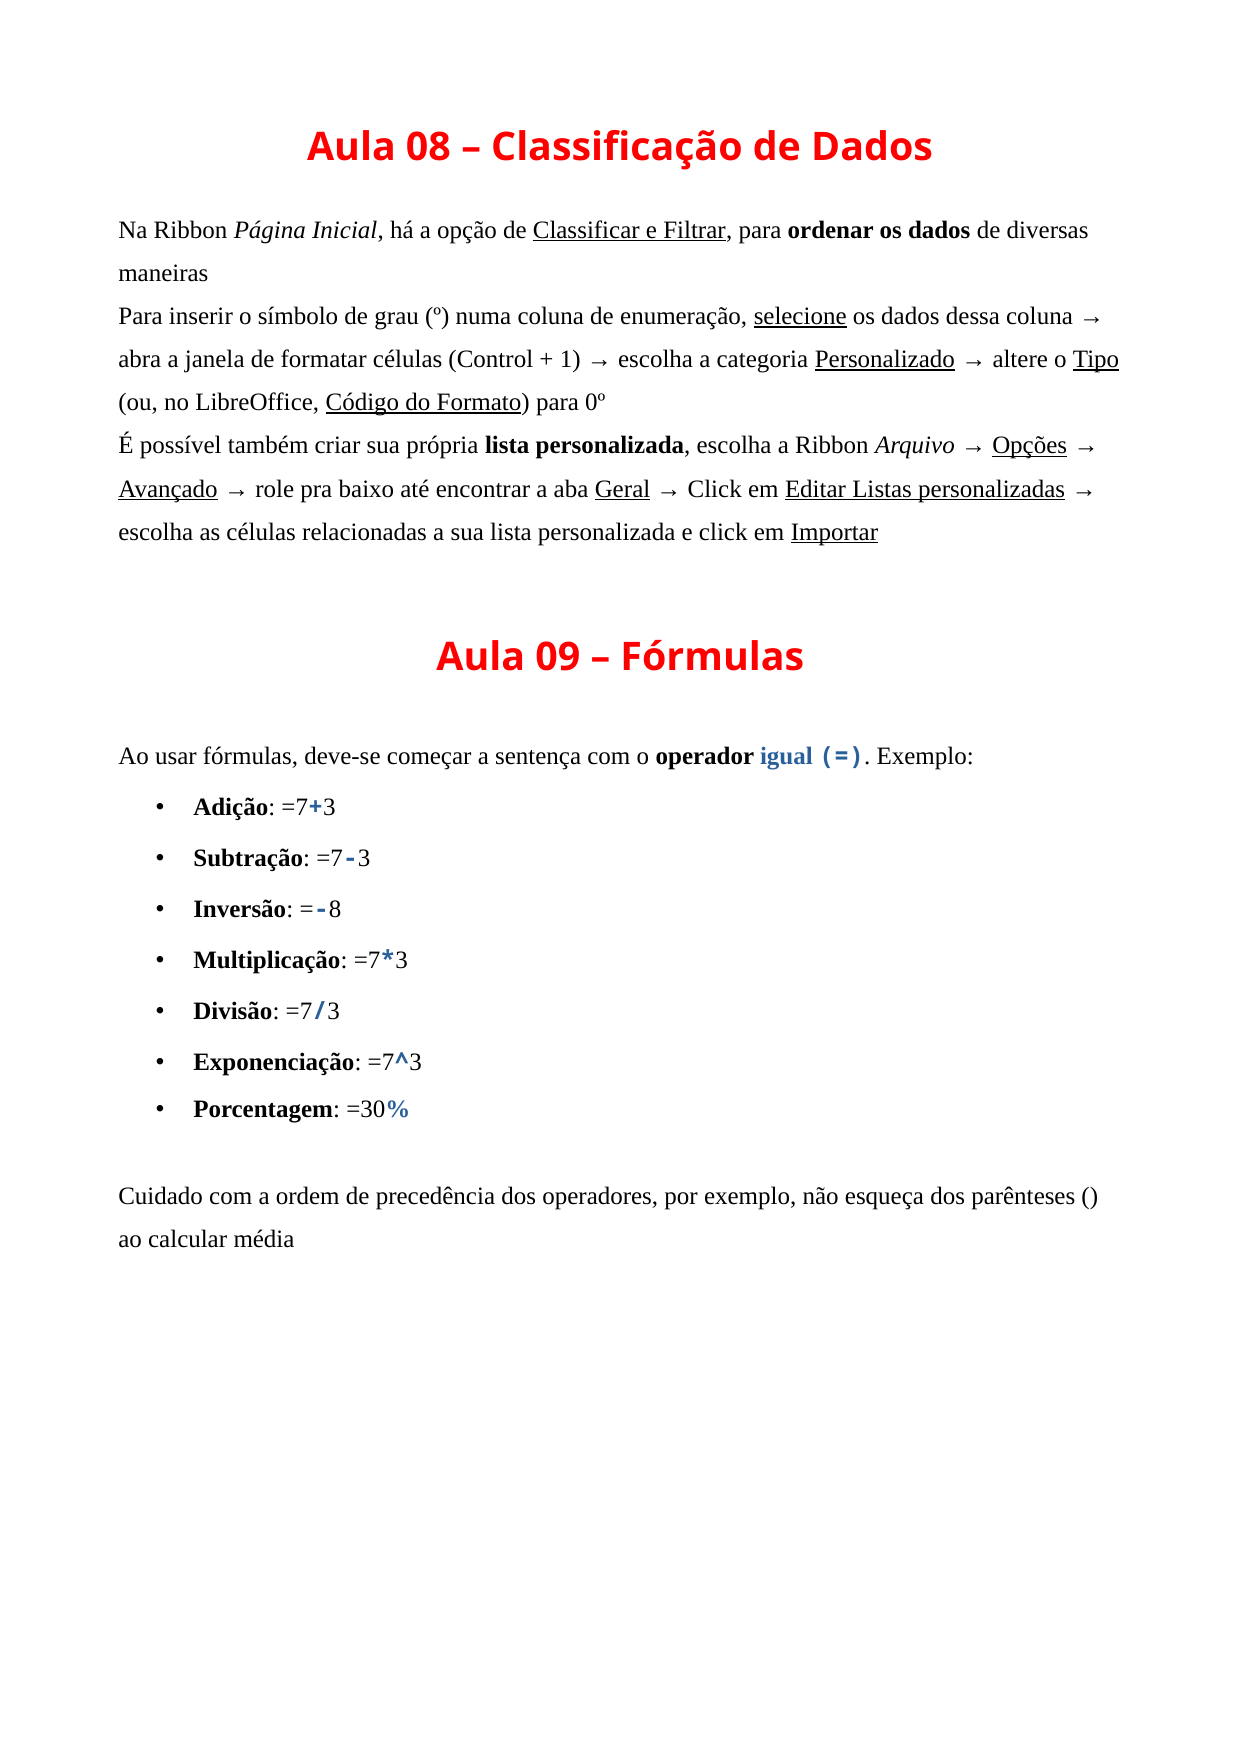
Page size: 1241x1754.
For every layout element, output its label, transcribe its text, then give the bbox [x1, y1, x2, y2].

list Adição: =7+3 [156, 788, 1122, 822]
text Para inserir o símbolo de grau (º) numa coluna de enumeração, selecione os dados dessa coluna → abra a janela de formatar células (Control + 1) → escolha a categoria Personalizado → altere o Tipo (ou, no LibreOffice, Código do Formato) para 0º [118, 301, 1122, 416]
list Exponenciação: =7^3 [156, 1043, 1122, 1078]
subtitle Aula 08 – Classificação de Dados [118, 118, 1122, 172]
list Divisão: =7/3 [156, 992, 1122, 1027]
list Multiplicação: =7*3 [156, 941, 1122, 976]
text Ao usar fórmulas, deve-se começar a sentença com o operador igual (=). Exemplo: [118, 737, 1122, 771]
text Cuidado com a ordem de precedência dos operadores, por exemplo, não esqueça dos parênteses () ao calcular média [118, 1181, 1122, 1253]
list Subtração: =7-3 [156, 839, 1122, 873]
subtitle Aula 09 – Fórmulas [118, 628, 1122, 682]
list Inversão: =-8 [156, 890, 1122, 924]
text Na Ribbon Página Inicial, há a opção de Classificar e Filtrar, para ordenar os dados de diversas maneiras [118, 215, 1122, 287]
list Porcentagem: =30% [156, 1094, 1122, 1166]
text É possível também criar sua própria lista personalizada, escolha a Ribbon Arquivo → Opções → Avançado → role pra baixo até encontrar a aba Geral → Click em Editar Listas personalizadas → escolha as células relacionadas a sua lista personalizada e click em Importar [118, 431, 1122, 546]
